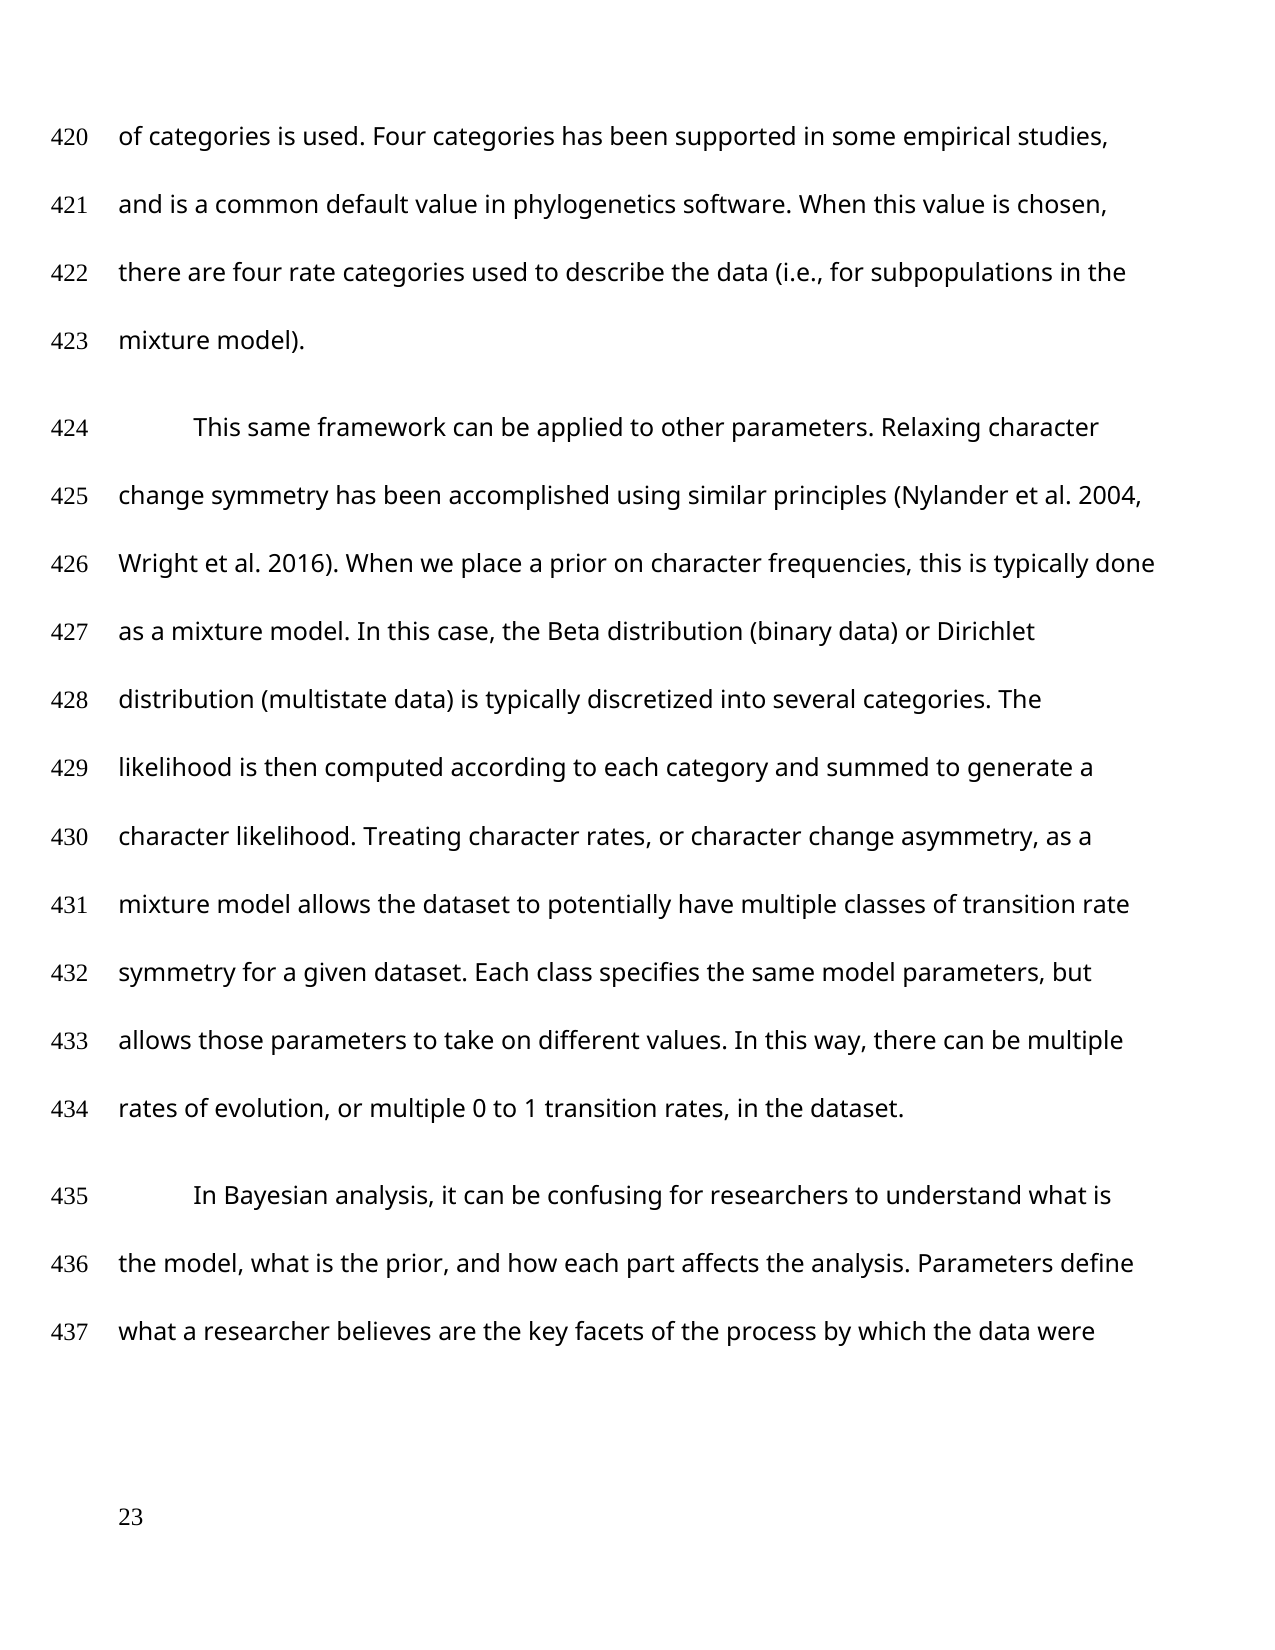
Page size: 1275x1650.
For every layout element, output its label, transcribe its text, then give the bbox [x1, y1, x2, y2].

text This same framework can be applied to other parameters. Relaxing character change symmetry has been accomplished using similar principles (Nylander et al. 2004, Wright et al. 2016). When we place a prior on character frequencies, this is typically done as a mixture model. In this case, the Beta distribution (binary data) or Dirichlet distribution (multistate data) is typically discretized into several categories. The likelihood is then computed according to each category and summed to generate a character likelihood. Treating character rates, or character change asymmetry, as a mixture model allows the dataset to potentially have multiple classes of transition rate symmetry for a given dataset. Each class specifies the same model parameters, but allows those parameters to take on different values. In this way, there can be multiple rates of evolution, or multiple 0 to 1 transition rates, in the dataset. [118, 409, 1157, 1125]
text of categories is used. Four categories has been supported in some empirical studies, and is a common default value in phylogenetics software. When this value is chosen, there are four rate categories used to describe the data (i.e., for subpopulations in the mixture model). [118, 118, 1157, 357]
text In Bayesian analysis, it can be confusing for researchers to understand what is the model, what is the prior, and how each part affects the analysis. Parameters define what a researcher believes are the key facets of the process by which the data were [118, 1177, 1157, 1348]
